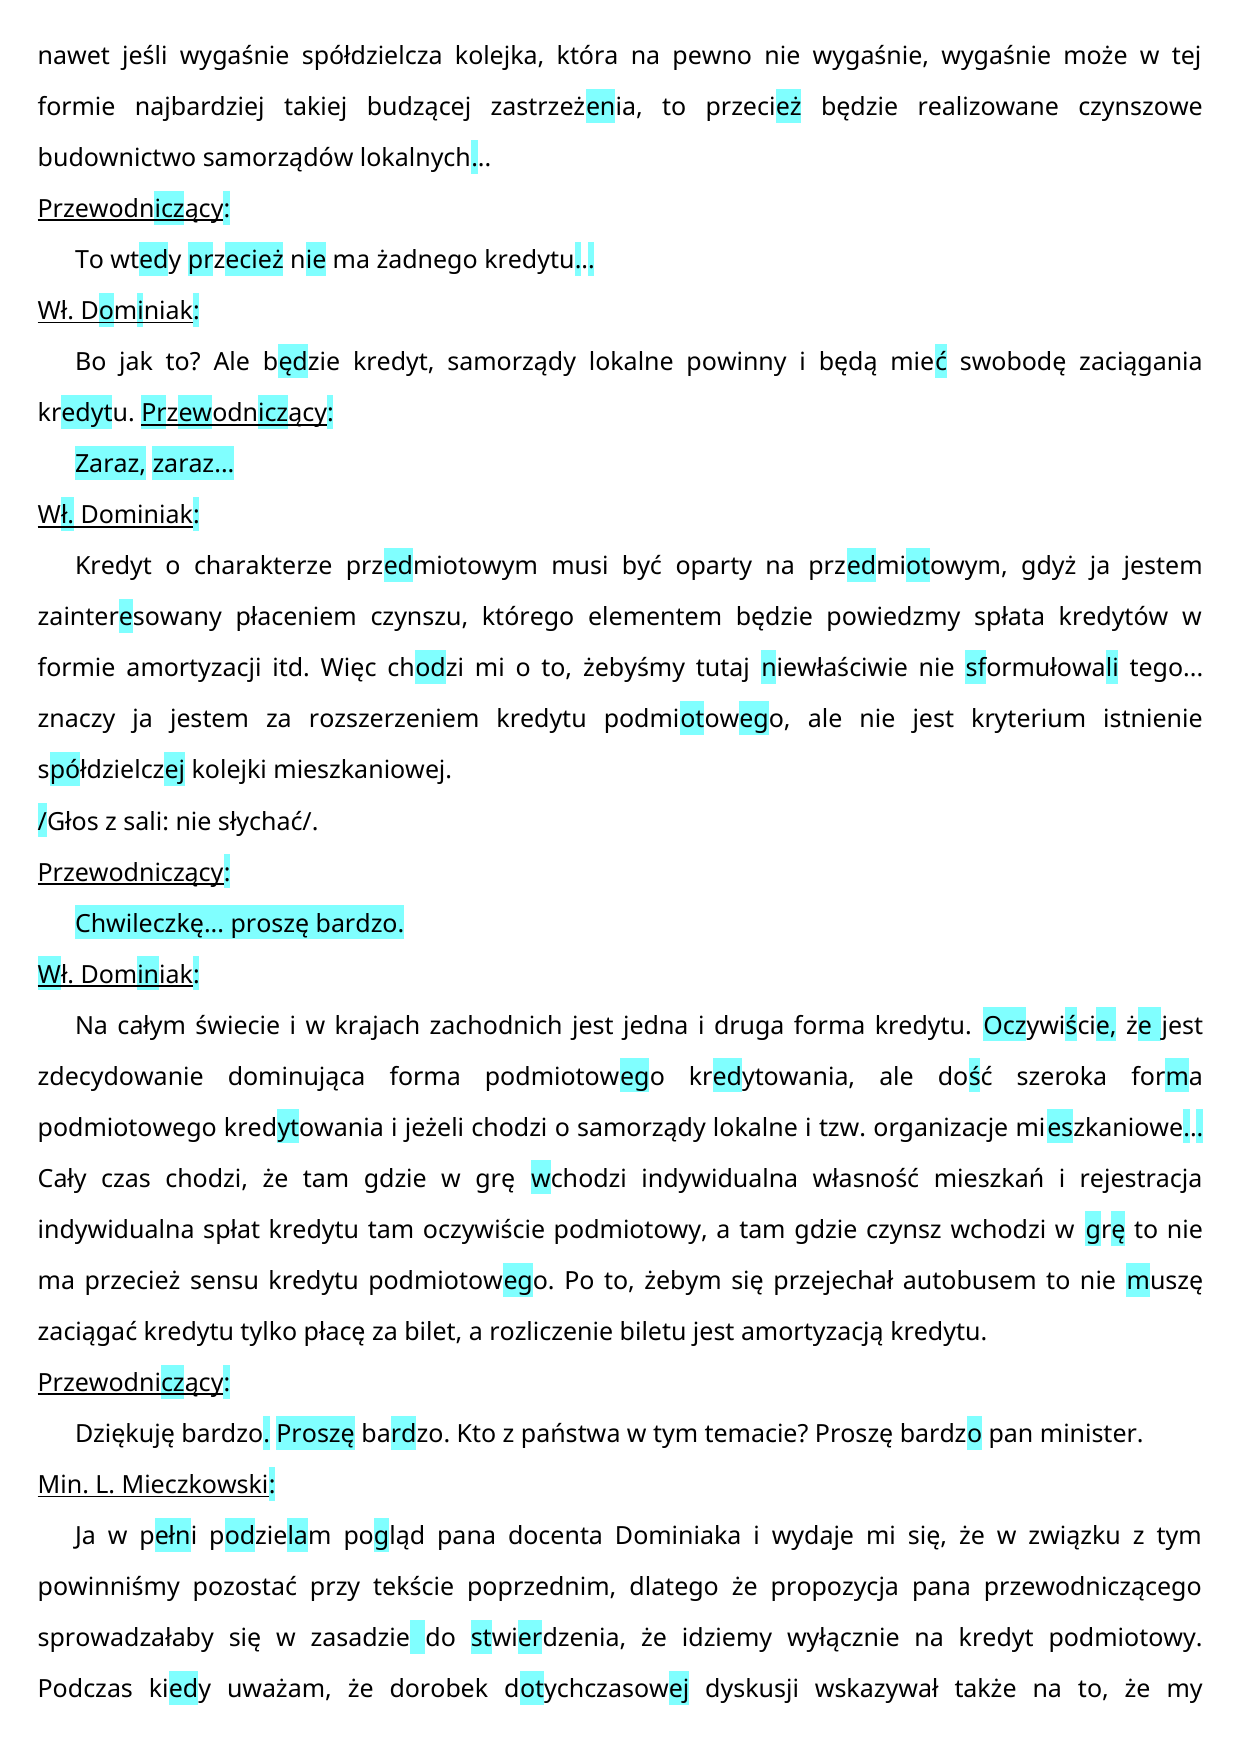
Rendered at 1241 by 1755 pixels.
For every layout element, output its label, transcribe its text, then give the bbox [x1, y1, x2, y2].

text Kredyt o charakterze przedmiotowym musi być oparty na przedmiotowym, gdyż ja jestem zainteresowany płaceniem czynszu, którego elementem będzie powiedzmy spłata kredytów w formie amortyzacji itd. Więc chodzi mi o to, żebyśmy tutaj niewłaściwie nie sformułowali tego... znaczy ja jestem za rozszerzeniem kredytu podmiotowego, ale nie jest kryterium istnienie spółdzielczej kolejki mieszkaniowej. [37, 548, 1203, 786]
text Bo jak to? Ale będzie kredyt, samorządy lokalne powinny i będą mieć swobodę zaciągania kredytu. Przewodniczący: [37, 344, 1203, 429]
text Min. L. Mieczkowski: [37, 1467, 1203, 1501]
text Ja w pełni podzielam pogląd pana docenta Dominiaka i wydaje mi się, że w związku z tym powinniśmy pozostać przy tekście poprzednim, dlatego że propozycja pana przewodniczącego sprowadzałaby się w zasadzie do stwierdzenia, że idziemy wyłącznie na kredyt podmiotowy. Podczas kiedy uważam, że dorobek dotychczasowej dyskusji wskazywał także na to, że my [37, 1518, 1203, 1705]
text Wł. Dominiak: [37, 293, 1203, 327]
text Przewodniczący: [37, 191, 1203, 225]
text Przewodniczący: [37, 854, 1203, 888]
text Przewodniczący: [37, 1364, 1203, 1399]
text Wł. Dominiak: [37, 956, 1203, 990]
text Zaraz, zaraz... [37, 446, 1203, 480]
text Wł. Dominiak: [37, 497, 1203, 531]
text nawet jeśli wygaśnie spółdzielcza kolejka, która na pewno nie wygaśnie, wygaśnie może w tej formie najbardziej takiej budzącej zastrzeżenia, to przecież będzie realizowane czynszowe budownictwo samorządów lokalnych... [37, 37, 1203, 174]
text Na całym świecie i w krajach zachodnich jest jedna i druga forma kredytu. Oczywiście, że jest zdecydowanie dominująca forma podmiotowego kredytowania, ale dość szeroka forma podmiotowego kredytowania i jeżeli chodzi o samorządy lokalne i tzw. organizacje mieszkaniowe... Cały czas chodzi, że tam gdzie w grę wchodzi indywidualna własność mieszkań i rejestracja indywidualna spłat kredytu tam oczywiście podmiotowy, a tam gdzie czynsz wchodzi w grę to nie ma przecież sensu kredytu podmiotowego. Po to, żebym się przejechał autobusem to nie muszę zaciągać kredytu tylko płacę za bilet, a rozliczenie biletu jest amortyzacją kredytu. [37, 1007, 1203, 1348]
text /Głos z sali: nie słychać/. [37, 803, 1203, 837]
text Chwileczkę... proszę bardzo. [37, 905, 1203, 939]
text Dziękuję bardzo. Proszę bardzo. Kto z państwa w tym temacie? Proszę bardzo pan minister. [37, 1416, 1203, 1450]
text To wtedy przecież nie ma żadnego kredytu... [37, 242, 1203, 276]
